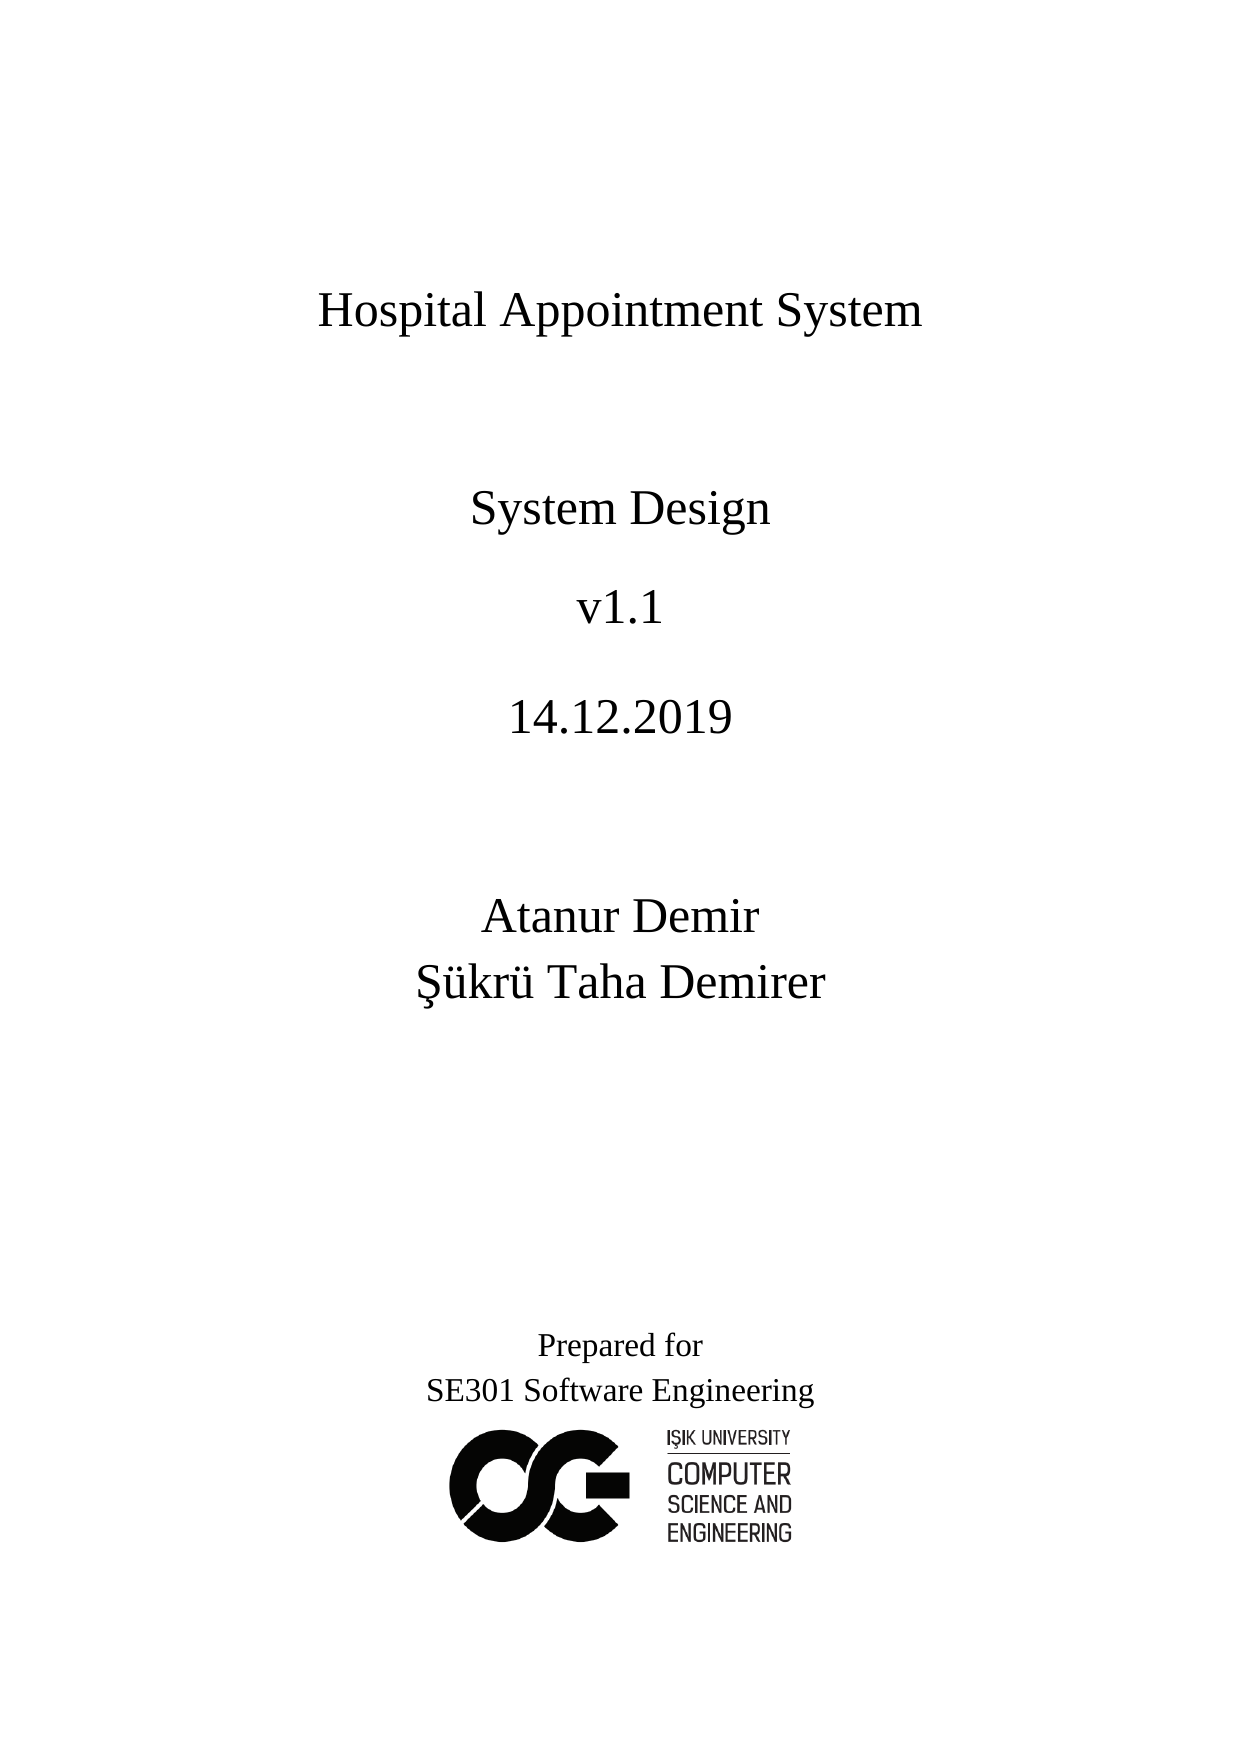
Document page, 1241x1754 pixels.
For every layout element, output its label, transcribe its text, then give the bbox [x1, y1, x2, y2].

text Atanur Demir [148, 885, 1093, 943]
text SE301 Software Engineering [148, 1370, 1093, 1408]
text System Design [148, 478, 1093, 535]
text Prepared for [148, 1326, 1093, 1364]
text 14.12.2019 [148, 687, 1093, 744]
text v1.1 [148, 577, 1093, 634]
text Şükrü Taha Demirer [148, 951, 1093, 1009]
text Hospital Appointment System [148, 280, 1093, 337]
